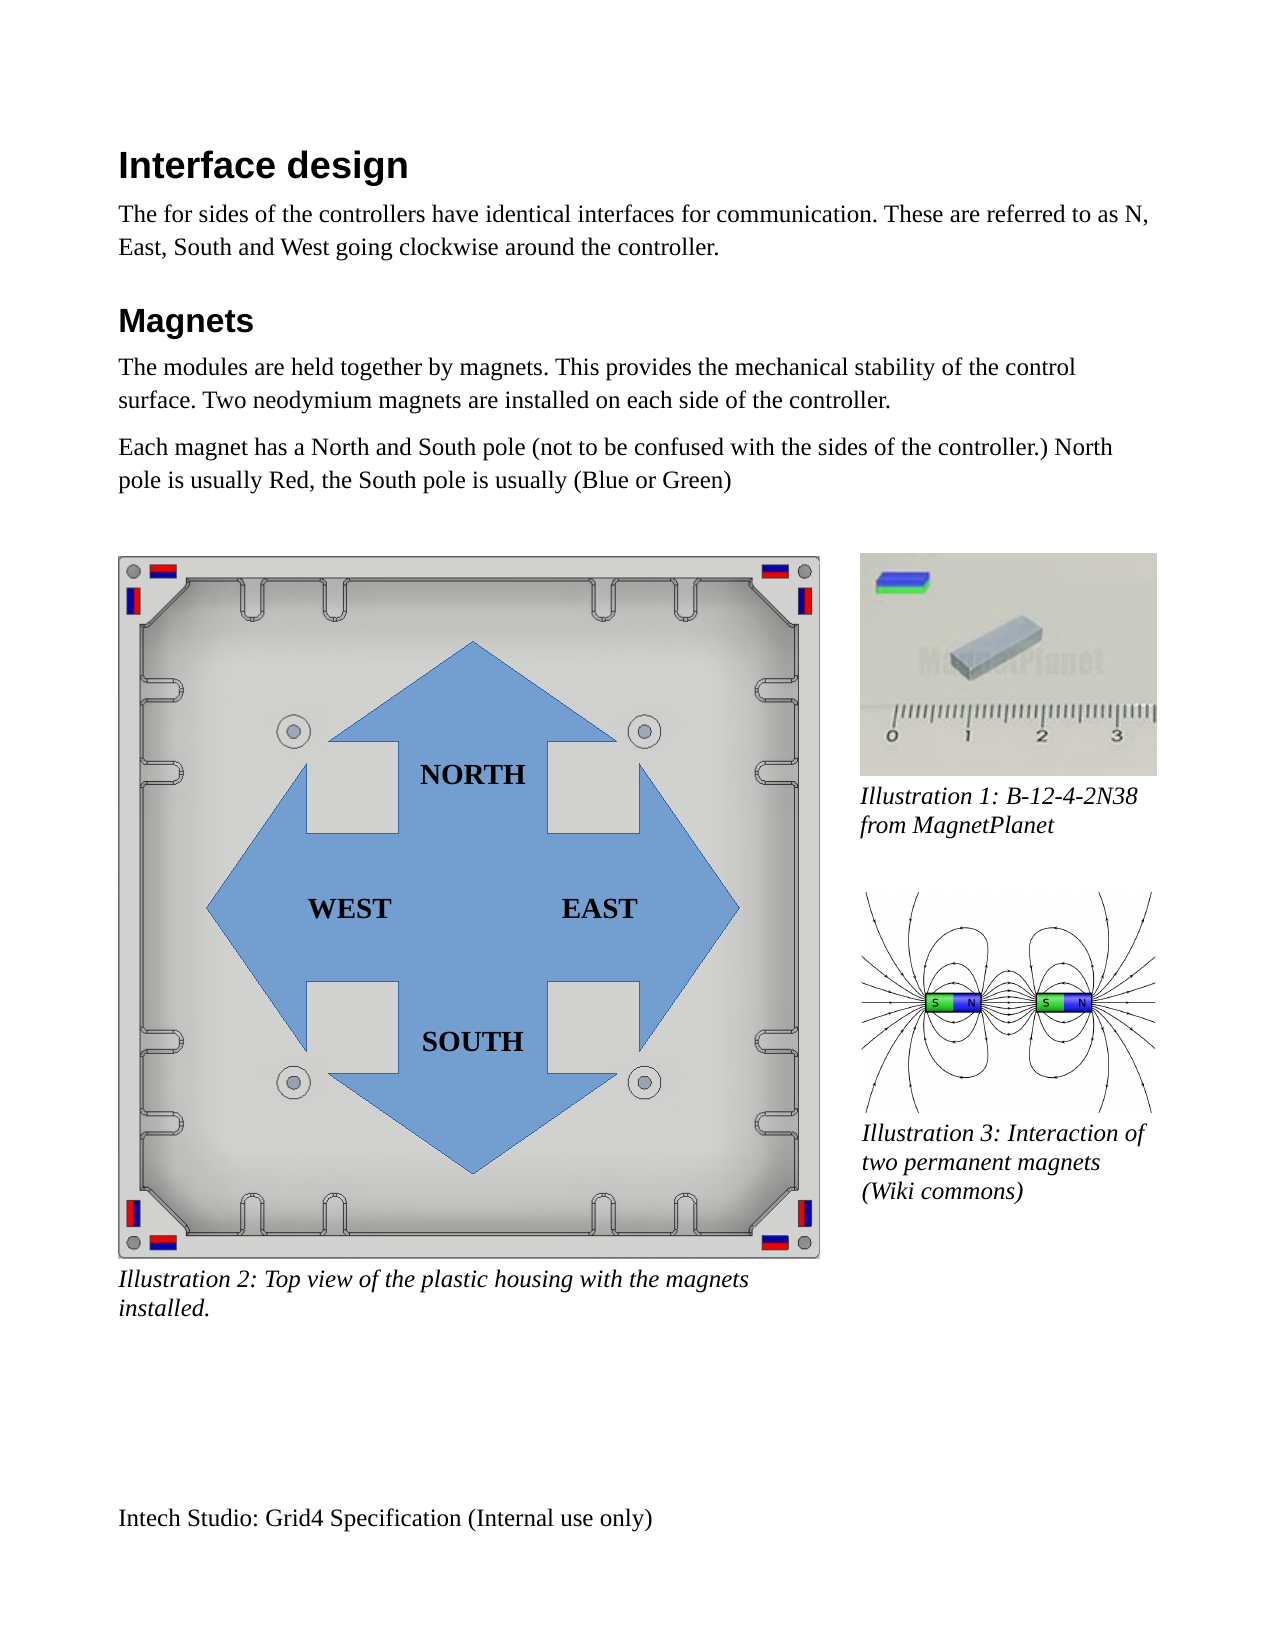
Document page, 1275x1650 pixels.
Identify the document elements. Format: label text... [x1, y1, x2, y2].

text Illustration 3: Interaction of two permanent magnets (Wiki commons) [862, 1113, 1155, 1204]
text The for sides of the controllers have identical interfaces for communication. These are referred to as N, East, South and West going clockwise around the controller. [118, 199, 1157, 261]
picture [860, 553, 1157, 776]
text The modules are held together by magnets. This provides the mechanical stability of the control surface. Two neodymium magnets are installed on each side of the controller. [118, 352, 1157, 414]
text Illustration 1: B-12-4-2N38 from MagnetPlanet [860, 776, 1157, 838]
text Illustration 2: Top view of the plastic housing with the magnets installed. [118, 1259, 820, 1322]
text Each magnet has a North and South pole (not to be confused with the sides of the controller.) North pole is usually Red, the South pole is usually (Blue or Green) [118, 432, 1157, 494]
subtitle Magnets [118, 301, 1157, 339]
picture [118, 556, 820, 1259]
subtitle Interface design [118, 143, 1157, 187]
picture [861, 892, 1156, 1113]
